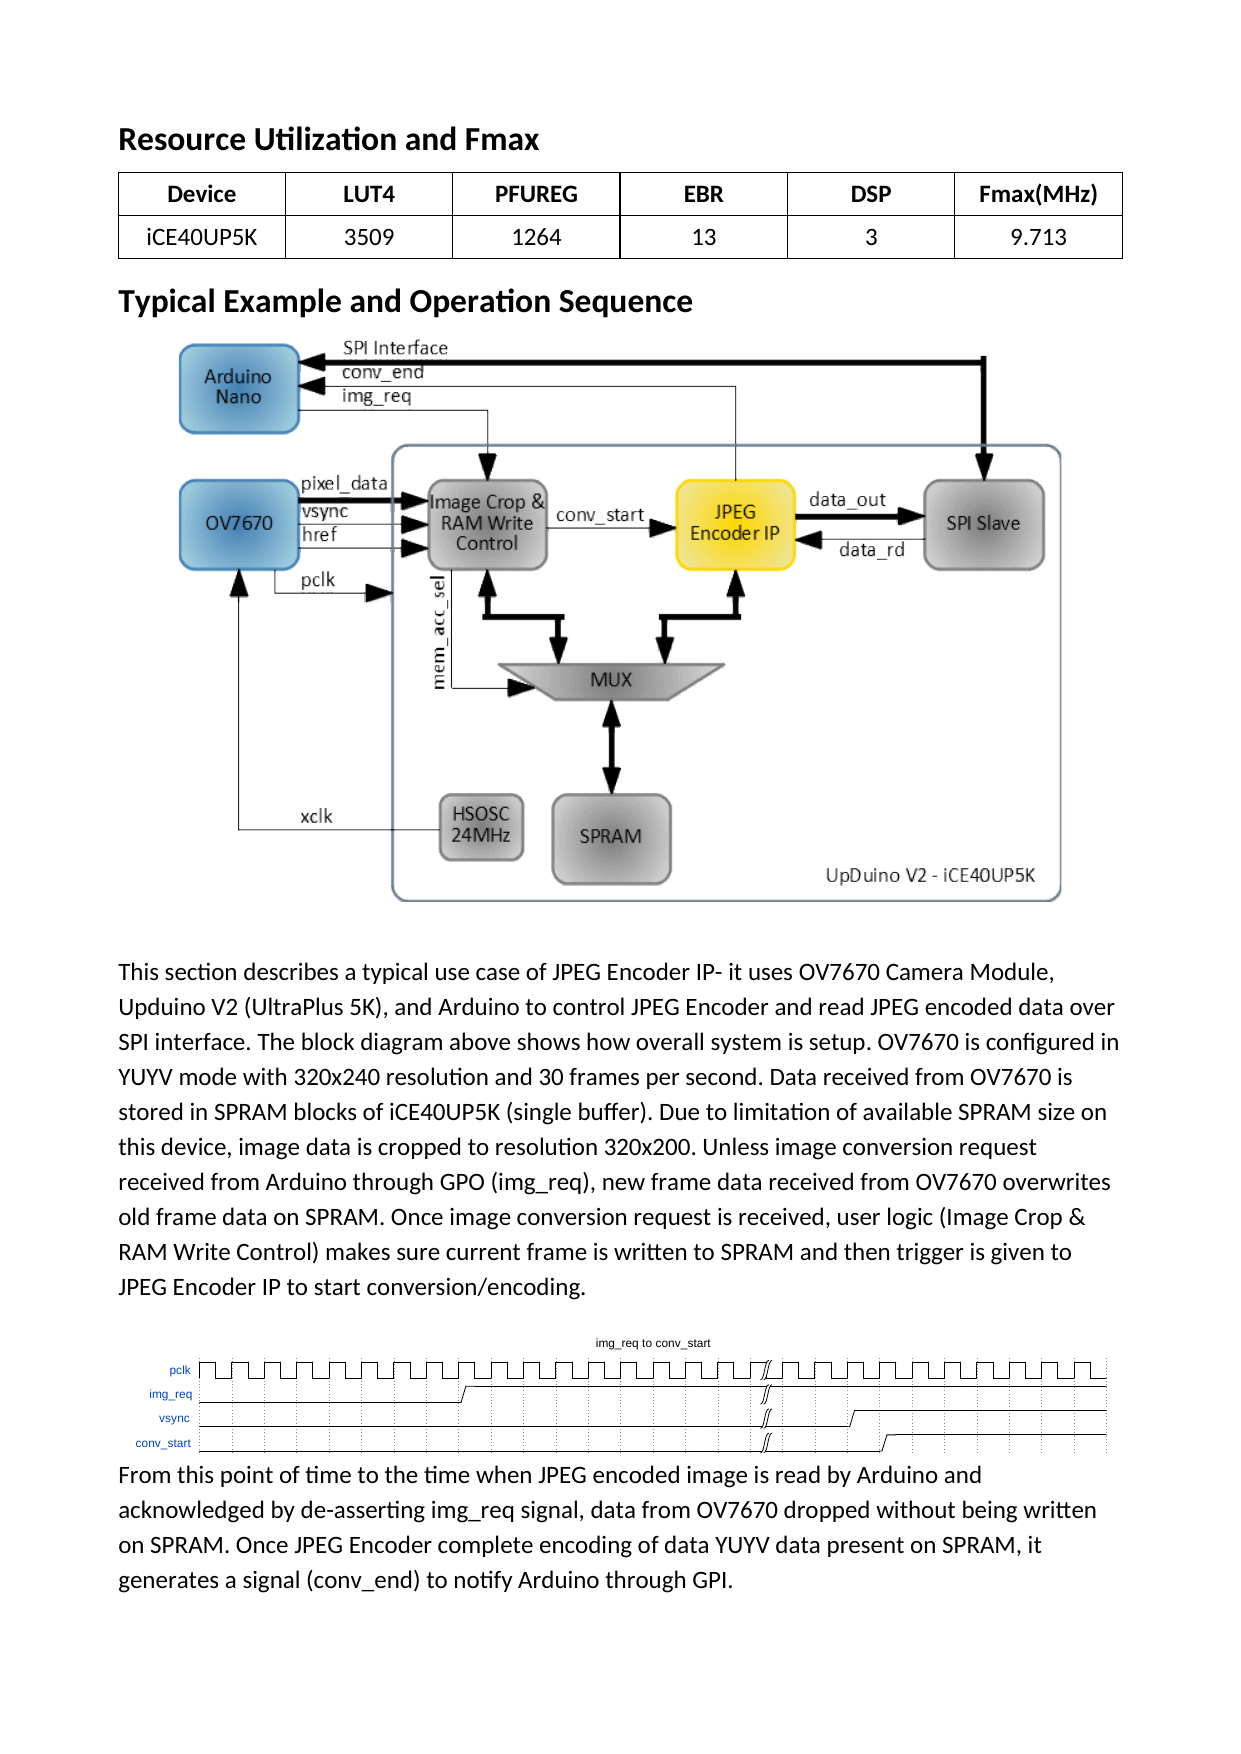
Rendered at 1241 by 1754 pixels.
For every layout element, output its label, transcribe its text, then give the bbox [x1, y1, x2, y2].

table_header DSP [788, 173, 954, 214]
table_cell 3509 [286, 216, 452, 258]
table_cell 13 [621, 216, 787, 258]
table_cell 1264 [453, 216, 619, 258]
text From this point of time to the time when JPEG encoded image is read by Arduino and acknowledged by de-asserting img_req signal, data from OV7670 dropped without being written on SPRAM. Once JPEG Encoder complete encoding of data YUYV data present on SPRAM, it generates a signal (conv_end) to notify Arduino through GPI. [118, 1320, 1122, 1595]
table_header LUT4 [286, 173, 452, 214]
table_header EBR [621, 173, 787, 214]
table_header Device [119, 173, 285, 214]
picture [178, 332, 1062, 902]
table_header PFUREG [453, 173, 619, 214]
table_header Fmax(MHz) [955, 173, 1122, 214]
text This section describes a typical use case of JPEG Encoder IP- it uses OV7670 Camera Module, Upduino V2 (UltraPlus 5K), and Arduino to control JPEG Encoder and read JPEG encoded data over SPI interface. The block diagram above shows how overall system is setup. OV7670 is configured in YUYV mode with 320x240 resolution and 30 frames per second. Data received from OV7670 is stored in SPRAM blocks of iCE40UP5K (single buffer). Due to limitation of available SPRAM size on this device, image data is cropped to resolution 320x200. Unless image conversion request received from Arduino through GPO (img_req), new frame data received from OV7670 overwrites old frame data on SPRAM. Once image conversion request is received, user logic (Image Crop & RAM Write Control) makes sure current frame is written to SPRAM and then trigger is given to JPEG Encoder IP to start conversion/encoding. [118, 956, 1122, 1301]
table_cell 3 [788, 216, 954, 258]
subtitle Resource Utilization and Fmax [118, 118, 1122, 159]
table_cell 9.713 [955, 216, 1122, 258]
subtitle Typical Example and Operation Sequence [118, 279, 1122, 320]
table_cell iCE40UP5K [119, 216, 285, 258]
